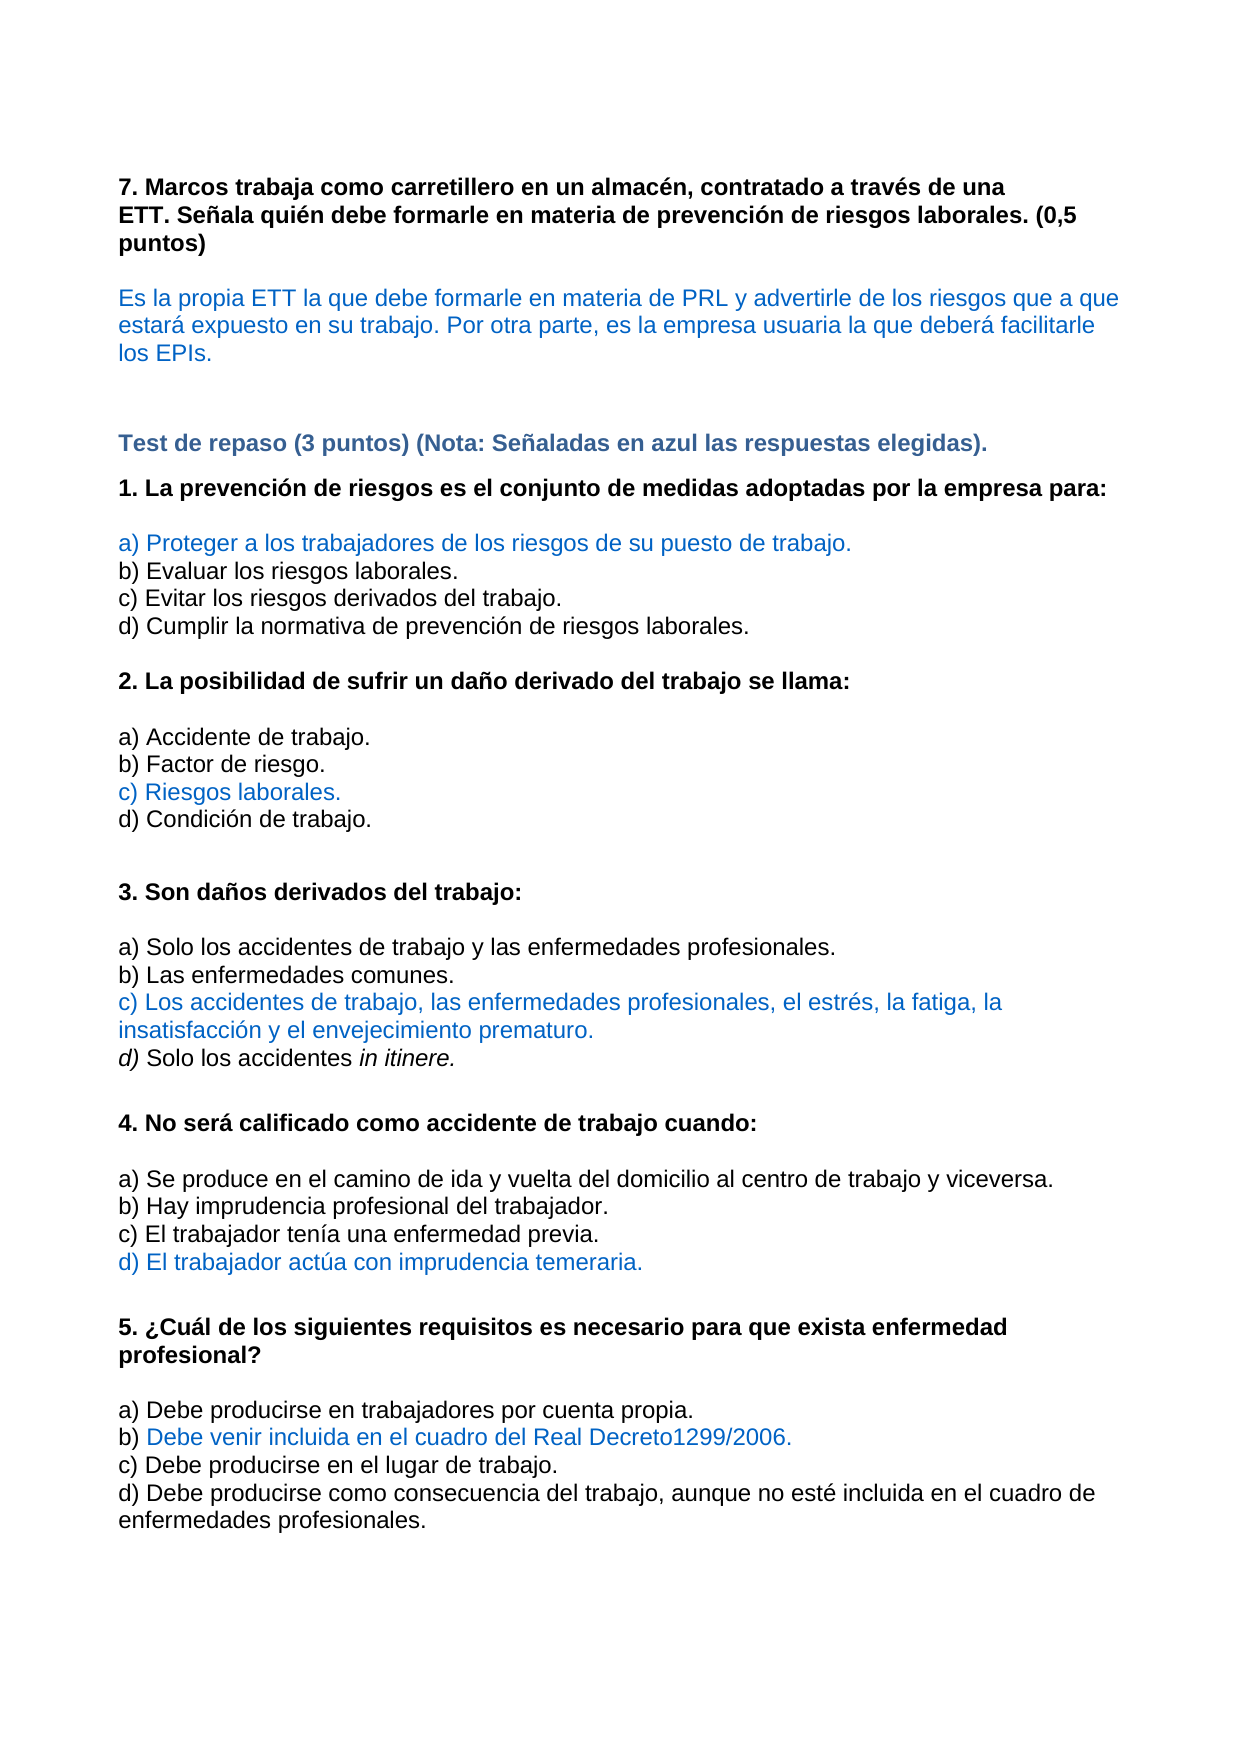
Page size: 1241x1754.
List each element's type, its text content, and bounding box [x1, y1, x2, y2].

text a) Accidente de trabajo. [118, 722, 1122, 750]
text b) Evaluar los riesgos laborales. [118, 557, 1122, 584]
text a) Solo los accidentes de trabajo y las enfermedades profesionales. [118, 933, 1122, 961]
text a) Se produce en el camino de ida y vuelta del domicilio al centro de trabajo y viceversa. b) Hay imprudencia profesional del trabajador. c) El trabajador tenía una enfermedad previa. d) El trabajador actúa con imprudencia temeraria. [118, 1164, 1122, 1275]
text c) Evitar los riesgos derivados del trabajo. [118, 584, 1122, 612]
text d) Cumplir la normativa de prevención de riesgos laborales. [118, 612, 1122, 639]
text b) Las enfermedades comunes. [118, 961, 1122, 988]
text d) Debe producirse como consecuencia del trabajo, aunque no esté incluida en el cuadro de enfermedades profesionales. [118, 1478, 1122, 1534]
text c) Debe producirse en el lugar de trabajo. [118, 1451, 1122, 1478]
text Test de repaso (3 puntos) (Nota: Señaladas en azul las respuestas elegidas). [118, 429, 1122, 457]
text d) Condición de trabajo. [118, 805, 1122, 833]
text 4. No será calificado como accidente de trabajo cuando: [118, 1109, 1122, 1137]
text c) Riesgos laborales. [118, 778, 1122, 805]
text 2. La posibilidad de sufrir un daño derivado del trabajo se llama: [118, 667, 1122, 695]
text 7. Marcos trabaja como carretillero en un almacén, contratado a través de una [118, 173, 1122, 201]
text a) Debe producirse en trabajadores por cuenta propia. [118, 1396, 1122, 1423]
text a) Proteger a los trabajadores de los riesgos de su puesto de trabajo. [118, 529, 1122, 557]
text b) Factor de riesgo. [118, 750, 1122, 778]
text b) Debe venir incluida en el cuadro del Real Decreto1299/2006. [118, 1423, 1122, 1451]
text 5. ¿Cuál de los siguientes requisitos es necesario para que exista enfermedad profesional? [118, 1313, 1122, 1368]
text 3. Son daños derivados del trabajo: [118, 878, 1122, 905]
text c) Los accidentes de trabajo, las enfermedades profesionales, el estrés, la fatiga, la insatisfacción y el envejecimiento prematuro. d) Solo los accidentes in itinere. [118, 988, 1122, 1071]
text ETT. Señala quién debe formarle en materia de prevención de riesgos laborales. (0,5 puntos) Es la propia ETT la que debe formarle en materia de PRL y advertirle de los riesgos que a que estará expuesto en su trabajo. Por otra parte, es la empresa usuaria la que deberá facilitarle los EPIs. [118, 201, 1122, 367]
text 1. La prevención de riesgos es el conjunto de medidas adoptadas por la empresa para: [118, 474, 1122, 502]
